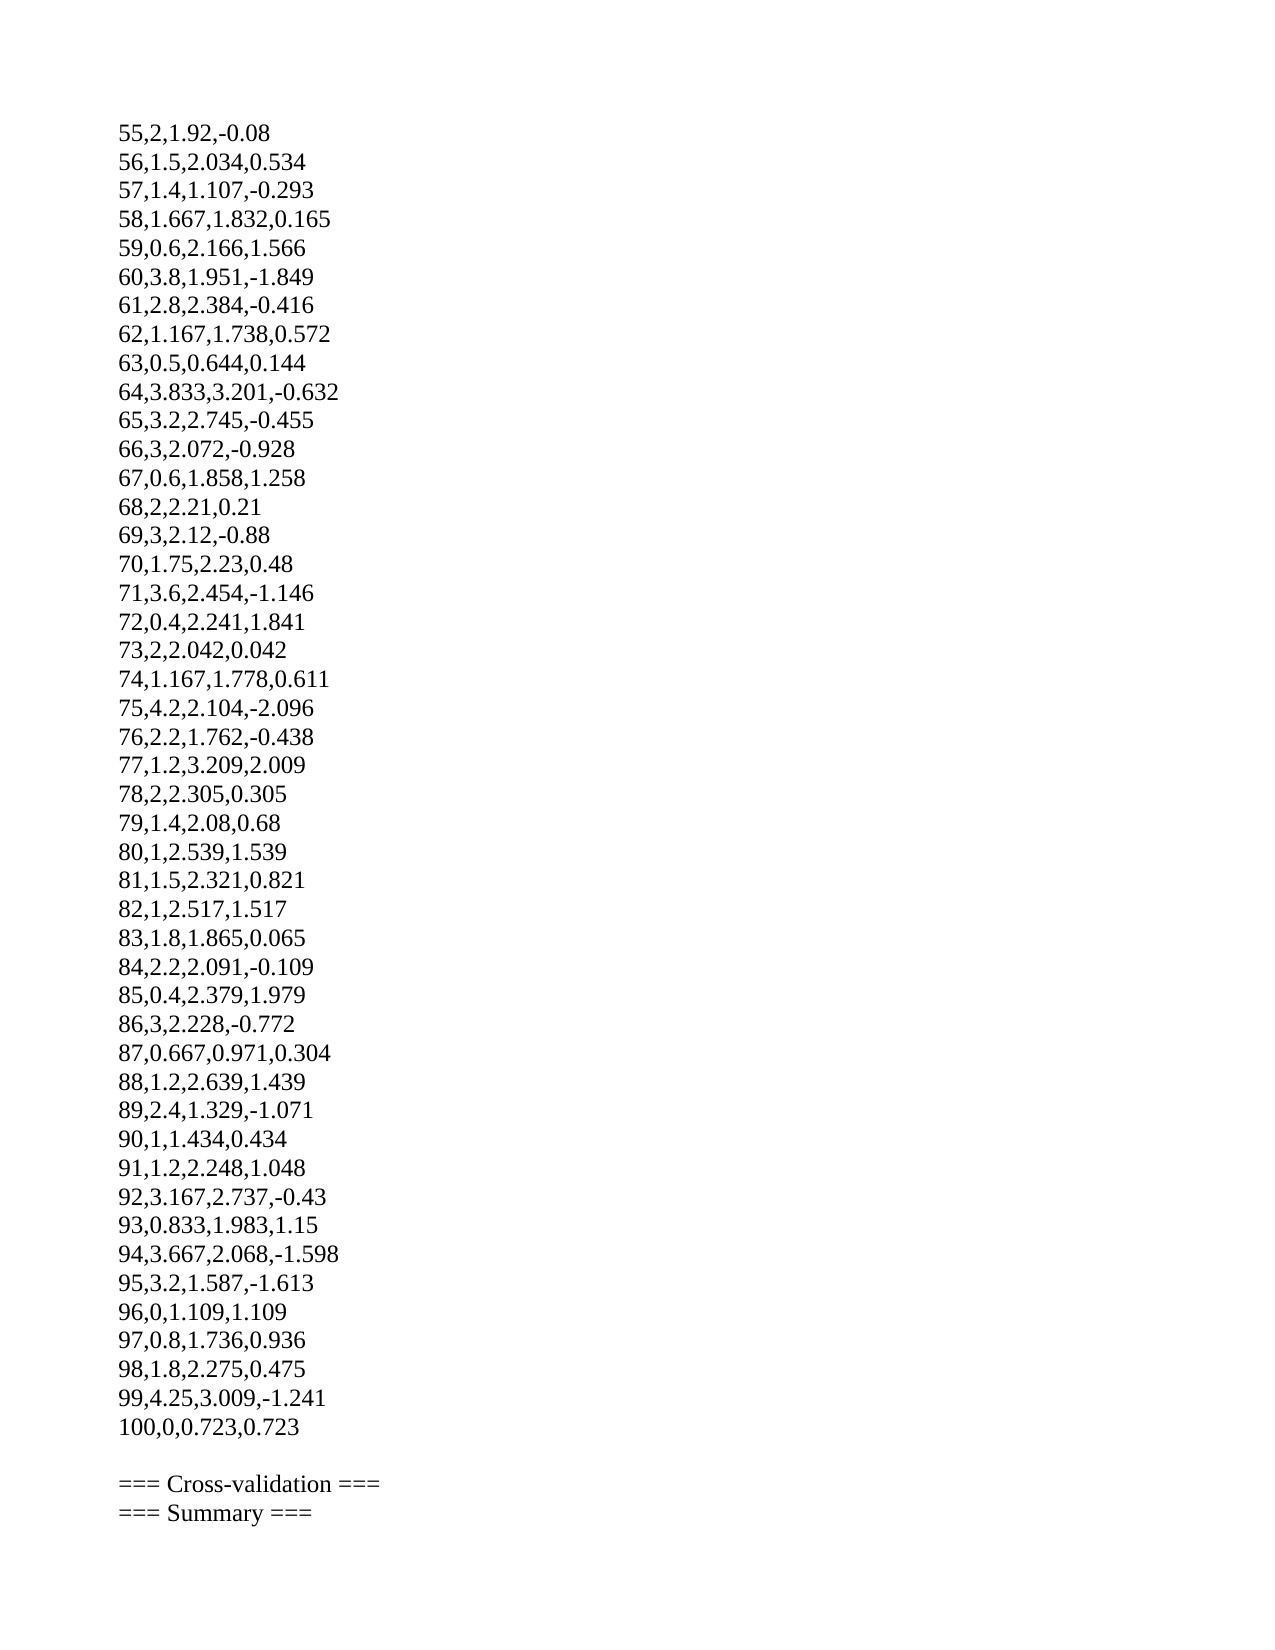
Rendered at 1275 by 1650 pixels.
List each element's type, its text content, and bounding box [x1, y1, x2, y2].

text 95,3.2,1.587,-1.613 [118, 1268, 1157, 1297]
text 87,0.667,0.971,0.304 [118, 1038, 1157, 1067]
text 89,2.4,1.329,-1.071 [118, 1096, 1157, 1124]
text 62,1.167,1.738,0.572 [118, 319, 1157, 348]
text 86,3,2.228,-0.772 [118, 1009, 1157, 1038]
text 63,0.5,0.644,0.144 [118, 348, 1157, 377]
text 73,2,2.042,0.042 [118, 636, 1157, 664]
text 81,1.5,2.321,0.821 [118, 866, 1157, 894]
text 91,1.2,2.248,1.048 [118, 1153, 1157, 1182]
text 61,2.8,2.384,-0.416 [118, 291, 1157, 319]
text 96,0,1.109,1.109 [118, 1297, 1157, 1326]
text 98,1.8,2.275,0.475 [118, 1354, 1157, 1383]
text 65,3.2,2.745,-0.455 [118, 406, 1157, 434]
text 94,3.667,2.068,-1.598 [118, 1239, 1157, 1268]
text 71,3.6,2.454,-1.146 [118, 578, 1157, 607]
text 66,3,2.072,-0.928 [118, 434, 1157, 463]
text 74,1.167,1.778,0.611 [118, 664, 1157, 693]
text 57,1.4,1.107,-0.293 [118, 176, 1157, 204]
text 69,3,2.12,-0.88 [118, 521, 1157, 549]
text 93,0.833,1.983,1.15 [118, 1211, 1157, 1239]
text 75,4.2,2.104,-2.096 [118, 693, 1157, 722]
text 83,1.8,1.865,0.065 [118, 923, 1157, 952]
text 55,2,1.92,-0.08 [118, 118, 1157, 147]
text 84,2.2,2.091,-0.109 [118, 952, 1157, 981]
text 88,1.2,2.639,1.439 [118, 1067, 1157, 1096]
text 90,1,1.434,0.434 [118, 1124, 1157, 1153]
text 79,1.4,2.08,0.68 [118, 808, 1157, 837]
text 78,2,2.305,0.305 [118, 779, 1157, 808]
text === Summary === [118, 1498, 1157, 1527]
text 72,0.4,2.241,1.841 [118, 607, 1157, 636]
text 76,2.2,1.762,-0.438 [118, 722, 1157, 751]
text 99,4.25,3.009,-1.241 [118, 1383, 1157, 1412]
text 60,3.8,1.951,-1.849 [118, 262, 1157, 291]
text 64,3.833,3.201,-0.632 [118, 377, 1157, 406]
text 58,1.667,1.832,0.165 [118, 204, 1157, 233]
text 80,1,2.539,1.539 [118, 837, 1157, 866]
text 67,0.6,1.858,1.258 [118, 463, 1157, 492]
text 70,1.75,2.23,0.48 [118, 549, 1157, 578]
text === Cross-validation === [118, 1469, 1157, 1498]
text 68,2,2.21,0.21 [118, 492, 1157, 521]
text 97,0.8,1.736,0.936 [118, 1326, 1157, 1354]
text 85,0.4,2.379,1.979 [118, 981, 1157, 1009]
text 82,1,2.517,1.517 [118, 894, 1157, 923]
text 100,0,0.723,0.723 [118, 1412, 1157, 1441]
text 77,1.2,3.209,2.009 [118, 751, 1157, 779]
text 59,0.6,2.166,1.566 [118, 233, 1157, 262]
text 56,1.5,2.034,0.534 [118, 147, 1157, 176]
text 92,3.167,2.737,-0.43 [118, 1182, 1157, 1211]
